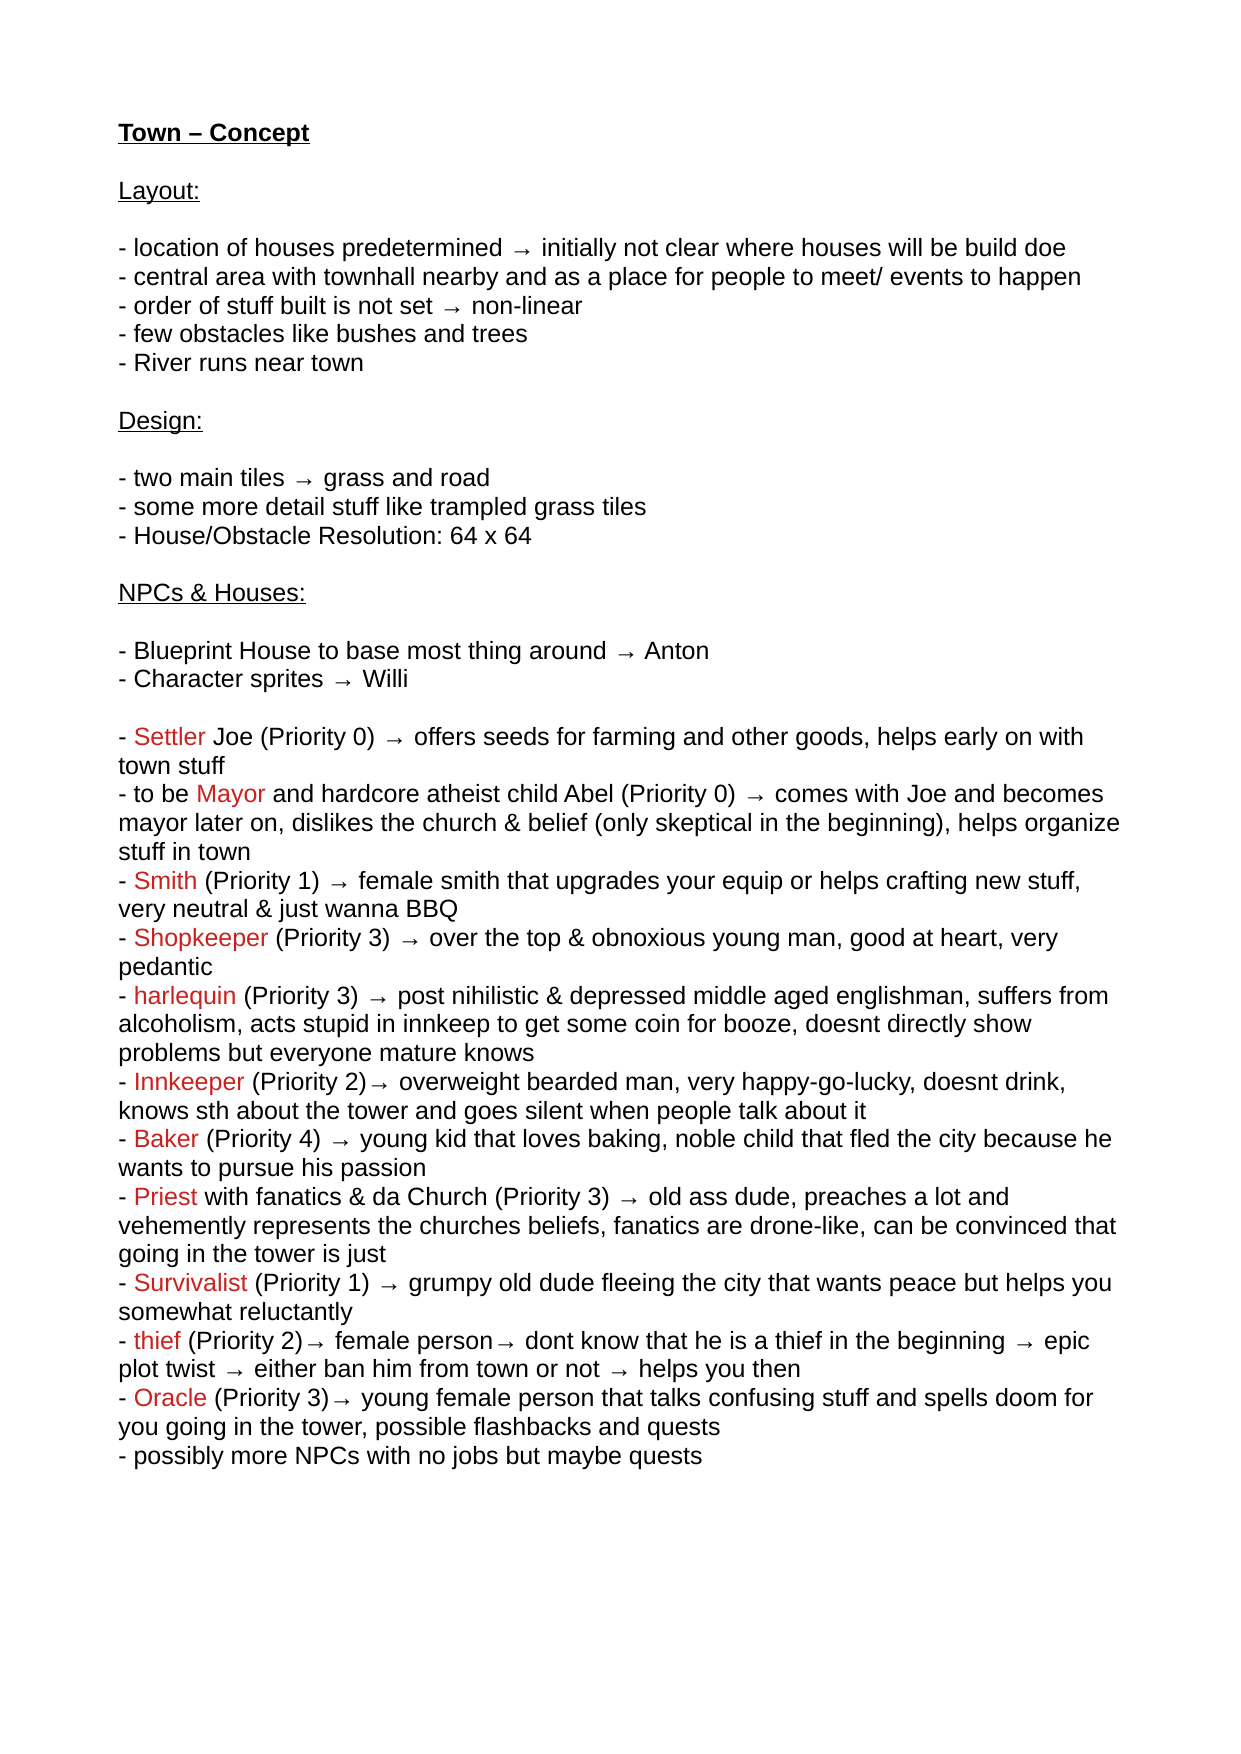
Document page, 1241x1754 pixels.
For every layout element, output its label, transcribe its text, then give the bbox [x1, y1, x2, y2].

text - to be Mayor and hardcore atheist child Abel (Priority 0) → comes with Joe and becomes mayor later on, dislikes the church & belief (only skeptical in the beginning), helps organize stuff in town [118, 779, 1122, 866]
text - thief (Priority 2)→ female person→ dont know that he is a thief in the beginning → epic plot twist → either ban him from town or not → helps you then [118, 1326, 1122, 1383]
text Design: [118, 406, 1122, 434]
text Town – Concept [118, 118, 1122, 147]
text - Oracle (Priority 3)→ young female person that talks confusing stuff and spells doom for you going in the tower, possible flashbacks and quests [118, 1383, 1122, 1441]
text - central area with townhall nearby and as a place for people to meet/ events to happen [118, 262, 1122, 291]
text - Innkeeper (Priority 2)→ overweight bearded man, very happy-go-lucky, doesnt drink, knows sth about the tower and goes silent when people talk about it [118, 1067, 1122, 1124]
text NPCs & Houses: [118, 578, 1122, 607]
text - River runs near town [118, 348, 1122, 377]
text - Blueprint House to base most thing around → Anton [118, 636, 1122, 664]
text - few obstacles like bushes and trees [118, 319, 1122, 348]
text - Baker (Priority 4) → young kid that loves baking, noble child that fled the city because he wants to pursue his passion [118, 1124, 1122, 1182]
text - possibly more NPCs with no jobs but maybe quests [118, 1441, 1122, 1469]
text - location of houses predetermined → initially not clear where houses will be build doe [118, 233, 1122, 262]
text - Settler Joe (Priority 0) → offers seeds for farming and other goods, helps early on with town stuff [118, 722, 1122, 779]
text - Priest with fanatics & da Church (Priority 3) → old ass dude, preaches a lot and vehemently represents the churches beliefs, fanatics are drone-like, can be convinced that going in the tower is just [118, 1182, 1122, 1268]
text Layout: [118, 176, 1122, 204]
text - Character sprites → Willi [118, 664, 1122, 693]
text - some more detail stuff like trampled grass tiles [118, 492, 1122, 521]
text - Survivalist (Priority 1) → grumpy old dude fleeing the city that wants peace but helps you somewhat reluctantly [118, 1268, 1122, 1326]
text - two main tiles → grass and road [118, 463, 1122, 492]
text - Smith (Priority 1) → female smith that upgrades your equip or helps crafting new stuff, very neutral & just wanna BBQ [118, 866, 1122, 923]
text - harlequin (Priority 3) → post nihilistic & depressed middle aged englishman, suffers from alcoholism, acts stupid in innkeep to get some coin for booze, doesnt directly show problems but everyone mature knows [118, 981, 1122, 1067]
text - Shopkeeper (Priority 3) → over the top & obnoxious young man, good at heart, very pedantic [118, 923, 1122, 981]
text - order of stuff built is not set → non-linear [118, 291, 1122, 319]
text - House/Obstacle Resolution: 64 x 64 [118, 521, 1122, 549]
